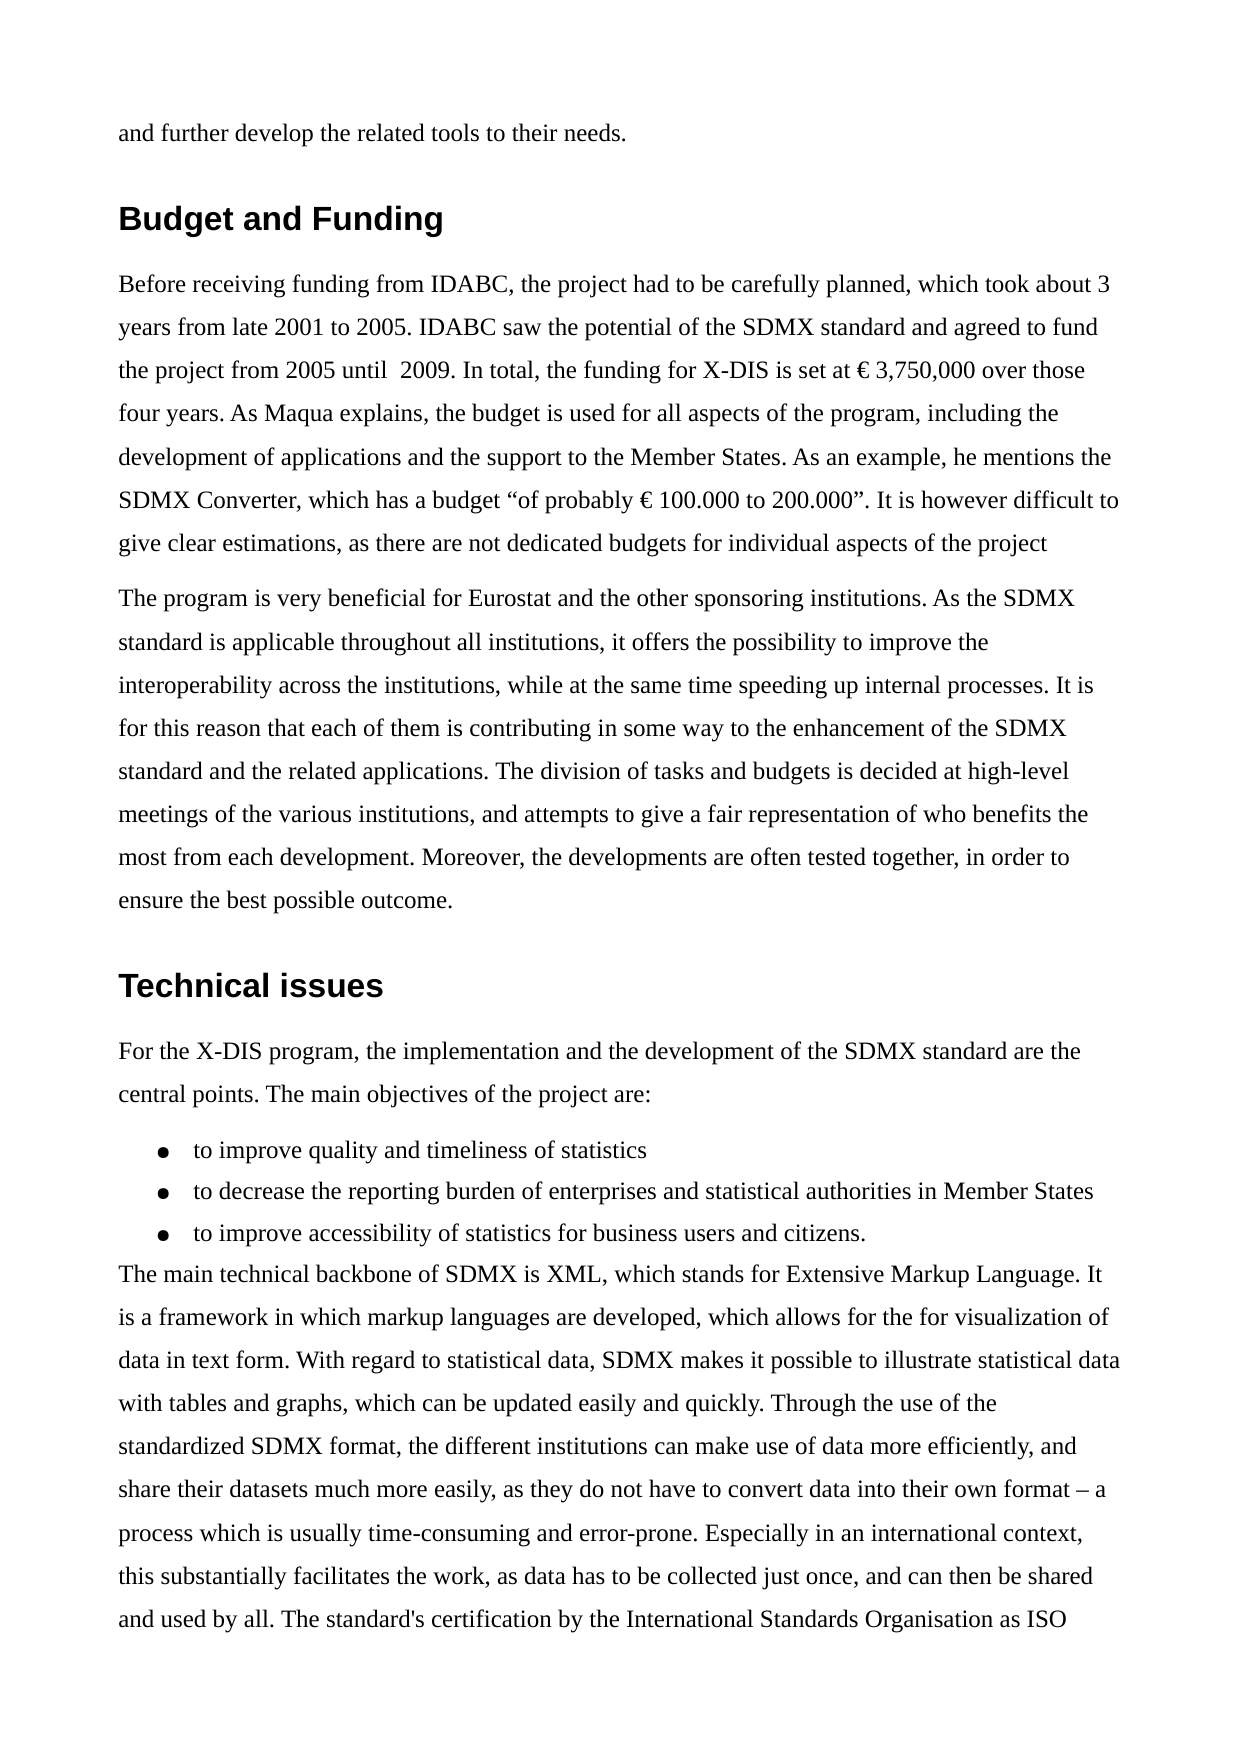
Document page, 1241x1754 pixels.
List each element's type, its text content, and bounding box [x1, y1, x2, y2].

text For the X-DIS program, the implementation and the development of the SDMX standard are the central points. The main objectives of the project are: [118, 1036, 1122, 1108]
subtitle Budget and Funding [118, 199, 1122, 237]
subtitle Technical issues [118, 966, 1122, 1005]
text The main technical backbone of SDMX is XML, which stands for Extensive Markup Language. It is a framework in which markup languages are developed, which allows for the for visualization of data in text form. With regard to statistical data, SDMX makes it possible to illustrate statistical data with tables and graphs, which can be updated easily and quickly. Through the use of the standardized SDMX format, the different institutions can make use of data more efficiently, and share their datasets much more easily, as they do not have to convert data into their own format – a process which is usually time-consuming and error-prone. Especially in an international context, this substantially facilitates the work, as data has to be collected just once, and can then be shared and used by all. The standard's certification by the International Standards Organisation as ISO [118, 1259, 1122, 1633]
list to improve accessibility of statistics for business users and citizens. [156, 1218, 1122, 1246]
list to decrease the reporting burden of enterprises and statistical authorities in Member States [156, 1176, 1122, 1205]
text The SODI project receives funding as part of the X-DIS program, which in turn is financed by the IDABC. The project is set to end in late 2009, and the Eurostat team aims to conclude all the contractual work by then or shortly after. In order to ensure sustainability of the project and the software it has developed, the standard and related applications have been published under the open source license EUPL. The Food and Agriculture Organization of the United Nations (FAO) is just one example of a non-sponsoring institution making use of the SDMX standard and the related open source tools. In the future, besides the already large user groups at Eurostat and the other sponsoring institutions, Eurostat is hoping to further extend the use of the standard to the EU Member State's institutions, and other departments within the EU. In addition, users from the private sector and other institutions will also ensure the standard's use in the future. Already at this point, there are many users that employ the SDMX standard on a daily basis, and further develop the related tools to their needs. [118, 118, 1122, 147]
list to improve quality and timeliness of statistics [156, 1135, 1122, 1164]
text The program is very beneficial for Eurostat and the other sponsoring institutions. As the SDMX standard is applicable throughout all institutions, it offers the possibility to improve the interoperability across the institutions, while at the same time speeding up internal processes. It is for this reason that each of them is contributing in some way to the enhancement of the SDMX standard and the related applications. The division of tasks and budgets is decided at high-level meetings of the various institutions, and attempts to give a fair representation of who benefits the most from each development. Moreover, the developments are often tested together, in order to ensure the best possible outcome. [118, 583, 1122, 914]
text Before receiving funding from IDABC, the project had to be carefully planned, which took about 3 years from late 2001 to 2005. IDABC saw the potential of the SDMX standard and agreed to fund the project from 2005 until 2009. In total, the funding for X-DIS is set at € 3,750,000 over those four years. As Maqua explains, the budget is used for all aspects of the program, including the development of applications and the support to the Member States. As an example, he mentions the SDMX Converter, which has a budget “of probably € 100.000 to 200.000”. It is however difficult to give clear estimations, as there are not dedicated budgets for individual aspects of the project [118, 269, 1122, 557]
